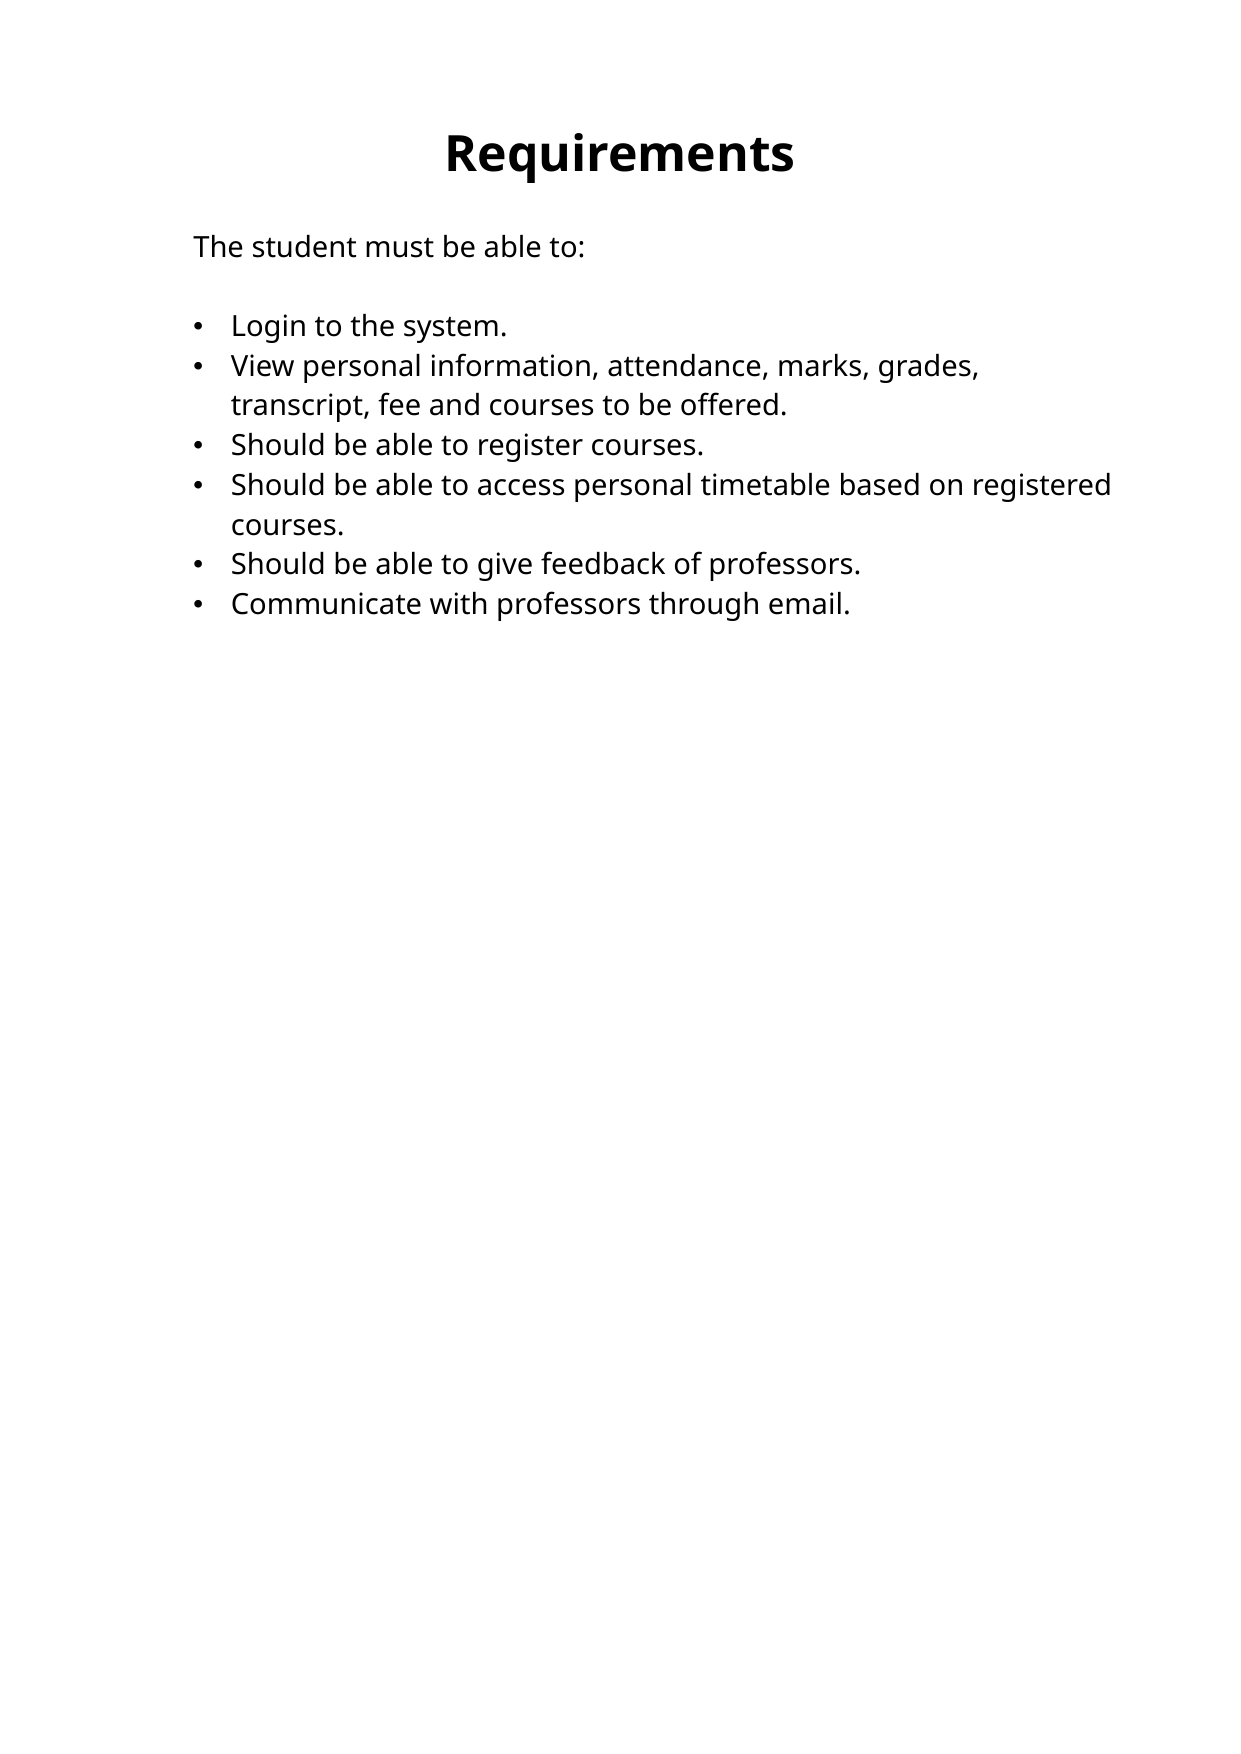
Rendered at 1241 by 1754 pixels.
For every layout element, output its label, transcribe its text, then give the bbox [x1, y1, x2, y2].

text Requirements [118, 118, 1122, 186]
list Should be able to access personal timetable based on registered courses. [193, 464, 1122, 543]
list Should be able to give feedback of professors. [193, 543, 1122, 583]
list The student must be able to: [156, 226, 1122, 266]
list Should be able to register courses. [193, 424, 1122, 464]
list Communicate with professors through email. [193, 583, 1122, 623]
list Login to the system. [193, 305, 1122, 345]
list View personal information, attendance, marks, grades, transcript, fee and courses to be offered. [193, 345, 1122, 424]
